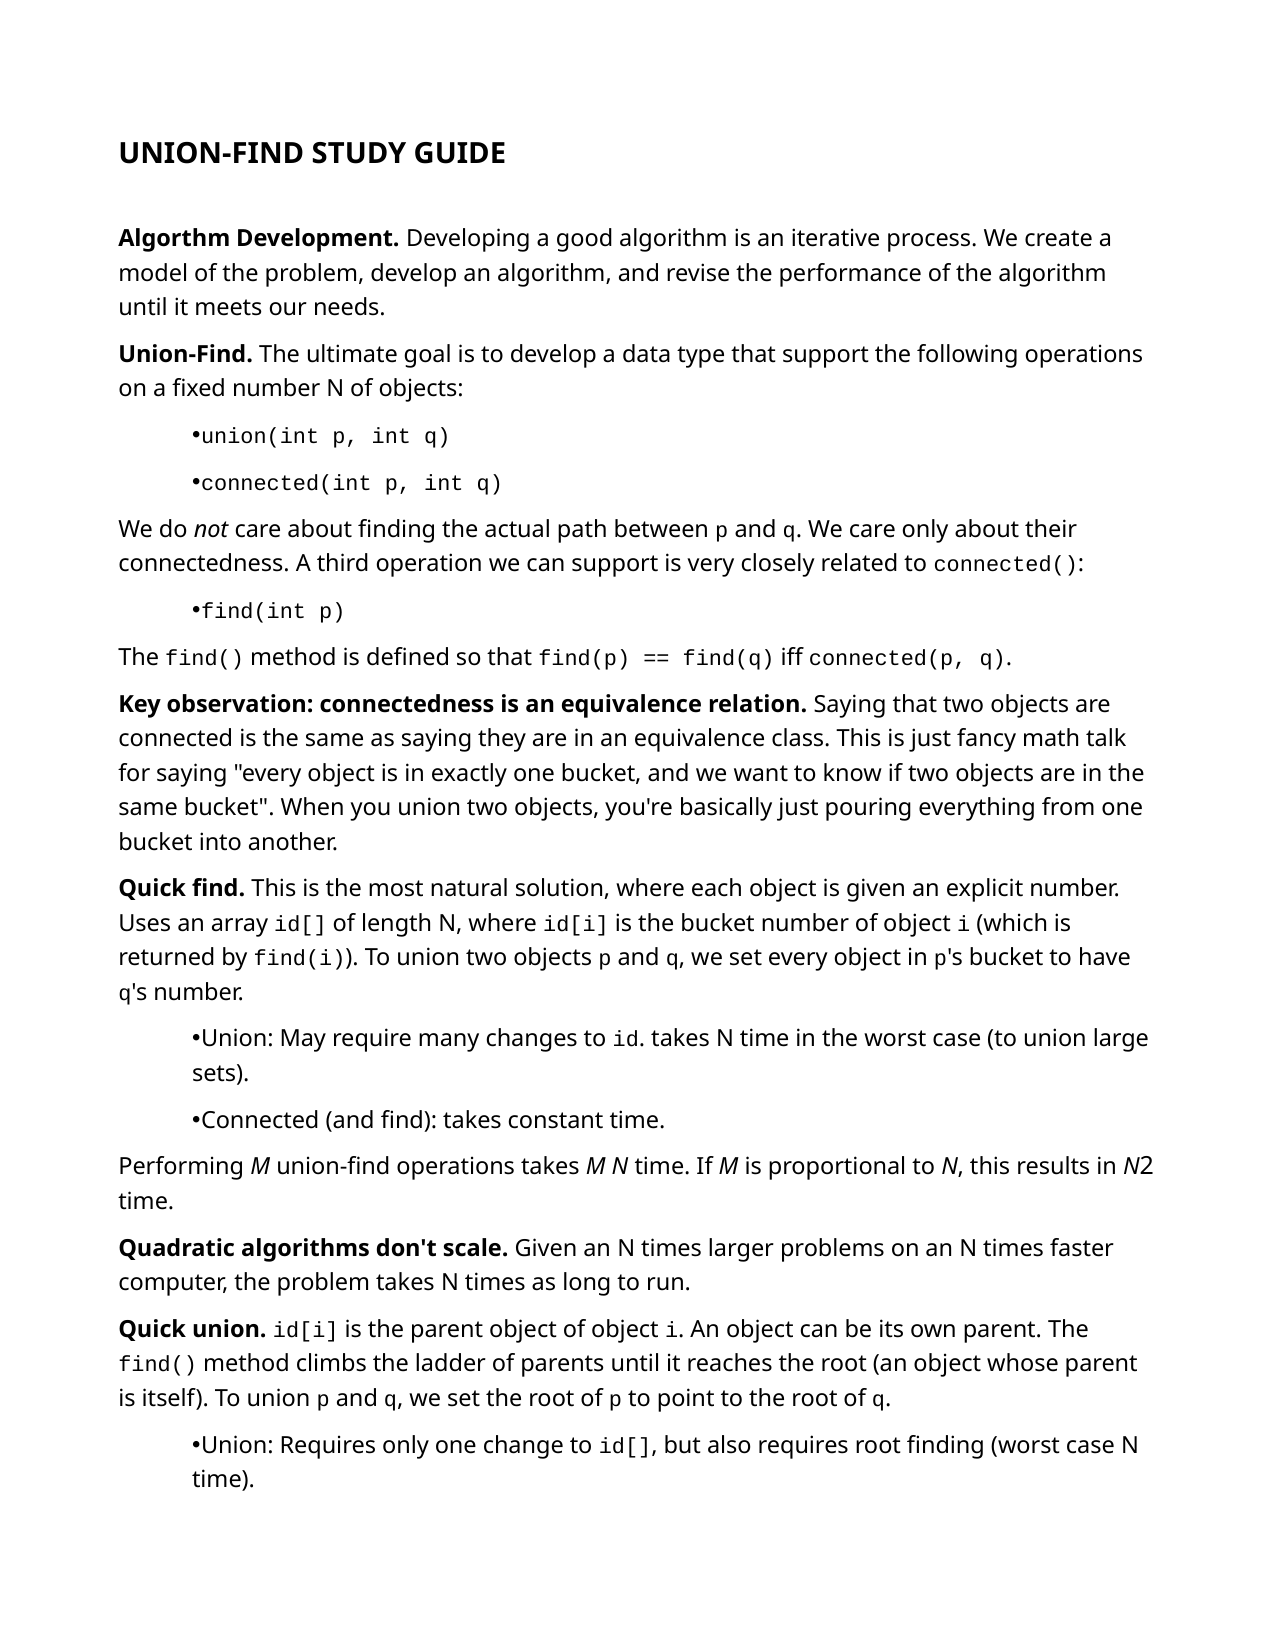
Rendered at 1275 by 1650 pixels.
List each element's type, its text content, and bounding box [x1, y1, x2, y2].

text We do not care about finding the actual path between p and q. We care only about their connectedness. A third operation we can support is very closely related to connected(): [118, 510, 1157, 579]
text Union-Find. The ultimate goal is to develop a data type that support the following operations on a fixed number N of objects: [118, 335, 1157, 404]
text Quick union. id[i] is the parent object of object i. An object can be its own parent. The find() method climbs the ladder of parents until it reaches the root (an object whose parent is itself). To union p and q, we set the root of p to point to the root of q. [118, 1310, 1157, 1413]
list Union: May require many changes to id. takes N time in the worst case (to union large sets). [118, 1019, 1157, 1088]
list union(int p, int q) [118, 416, 1157, 451]
text Key observation: connectedness is an equivalence relation. Saying that two objects are connected is the same as saying they are in an equivalence class. This is just fancy math talk for saying "every object is in exactly one bucket, and we want to know if two objects are in the same bucket". When you union two objects, you're basically just pouring everything from one bucket into another. [118, 685, 1157, 857]
text Performing M union-find operations takes M N time. If M is proportional to N, this results in N2 time. [118, 1147, 1157, 1216]
list connected(int p, int q) [118, 463, 1157, 497]
text Algorthm Development. Developing a good algorithm is an iterative process. We create a model of the problem, develop an algorithm, and revise the performance of the algorithm until it meets our needs. [118, 185, 1157, 322]
subtitle UNION-FIND STUDY GUIDE [118, 133, 1157, 172]
text Quadratic algorithms don't scale. Given an N times larger problems on an N times faster computer, the problem takes N times as long to run. [118, 1229, 1157, 1297]
list Union: Requires only one change to id[], but also requires root finding (worst case N time). [118, 1426, 1157, 1494]
list find(int p) [118, 591, 1157, 626]
text The find() method is defined so that find(p) == find(q) iff connected(p, q). [118, 638, 1157, 672]
list Connected (and find): takes constant time. [118, 1101, 1157, 1135]
text Quick find. This is the most natural solution, where each object is given an explicit number. Uses an array id[] of length N, where id[i] is the bucket number of object i (which is returned by find(i)). To union two objects p and q, we set every object in p's bucket to have q's number. [118, 869, 1157, 1007]
